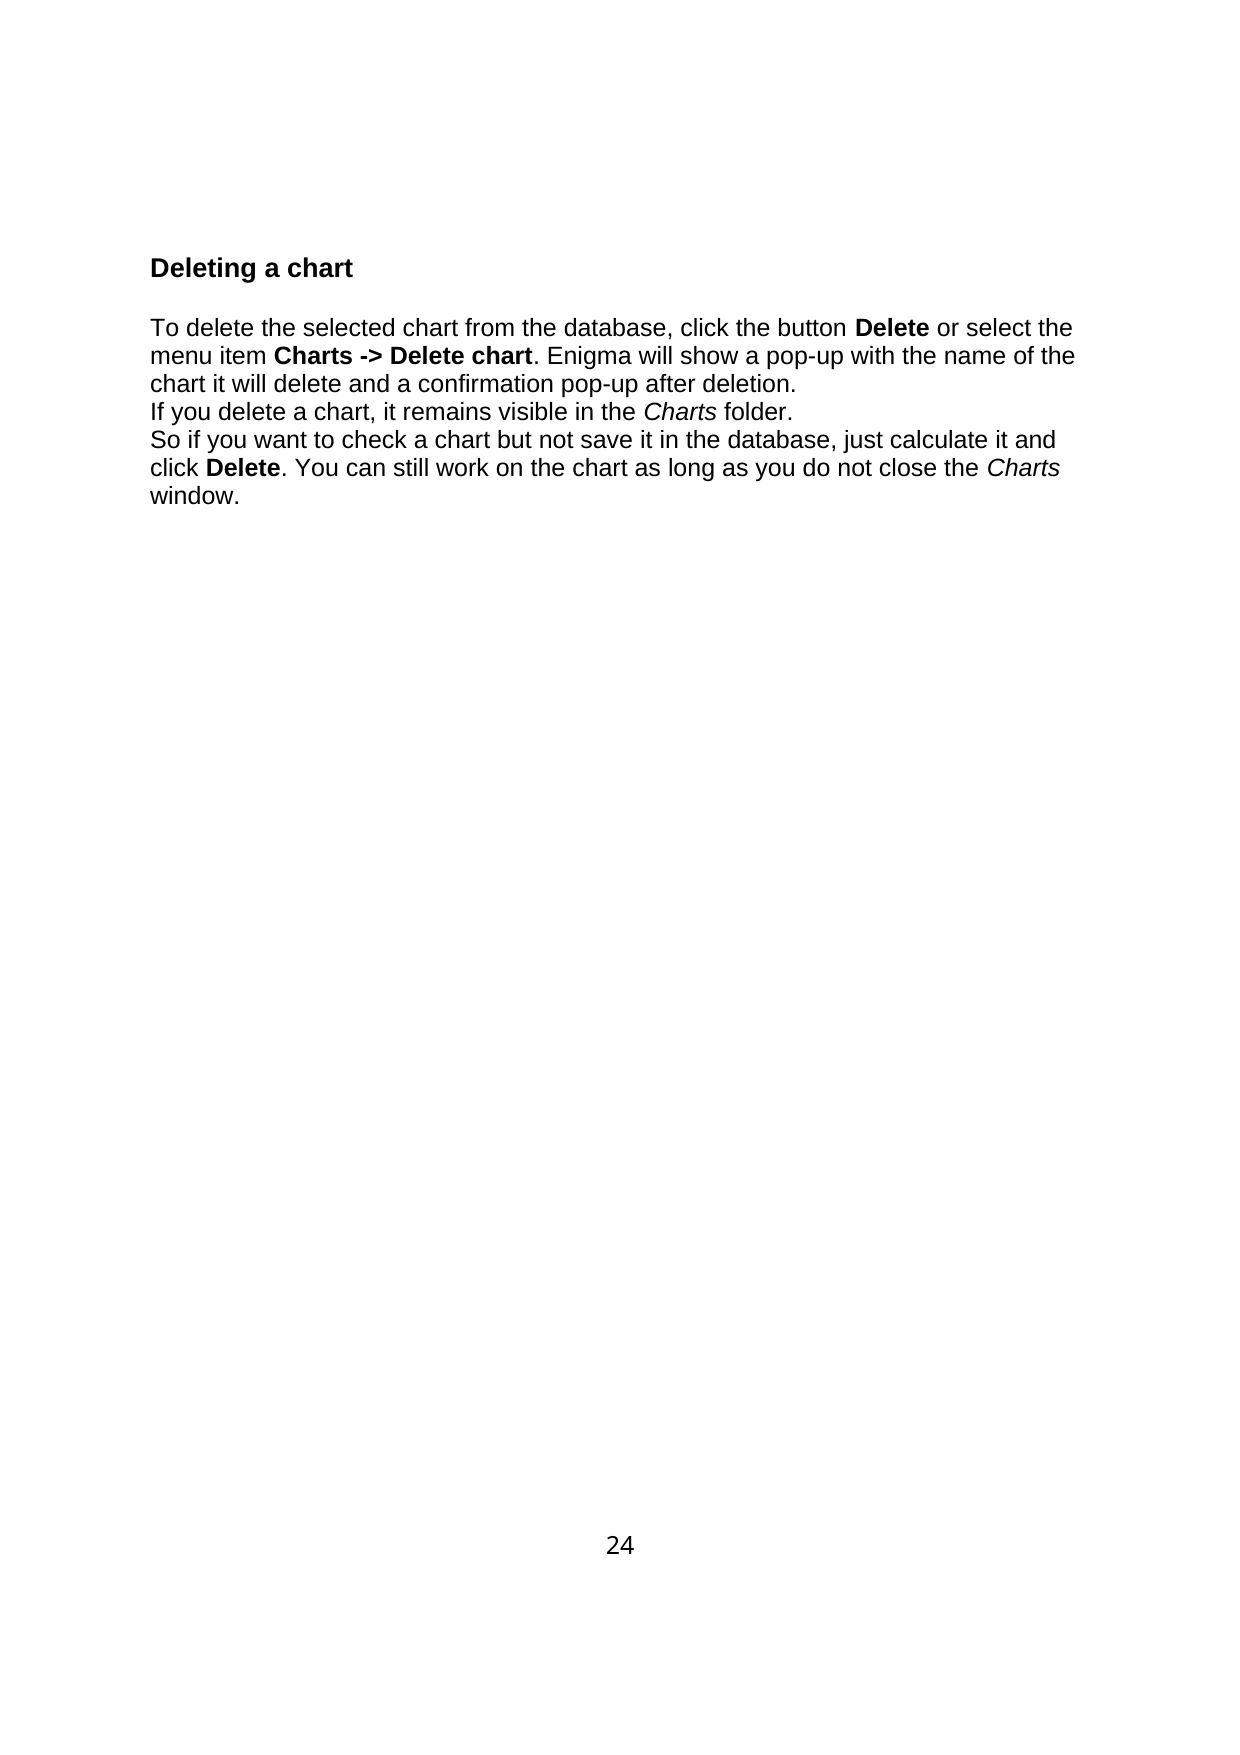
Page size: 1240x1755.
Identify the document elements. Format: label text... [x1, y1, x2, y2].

subtitle Deleting a chart [150, 253, 1089, 284]
text To delete the selected chart from the database, click the button Delete or select the menu item Charts -> Delete chart. Enigma will show a pop-up with the name of the chart it will delete and a confirmation pop-up after deletion. [150, 314, 1089, 398]
text If you delete a chart, it remains visible in the Charts folder. [150, 398, 1089, 426]
text So if you want to check a chart but not save it in the database, just calculate it and click Delete. You can still work on the chart as long as you do not close the Charts window. [150, 426, 1089, 510]
